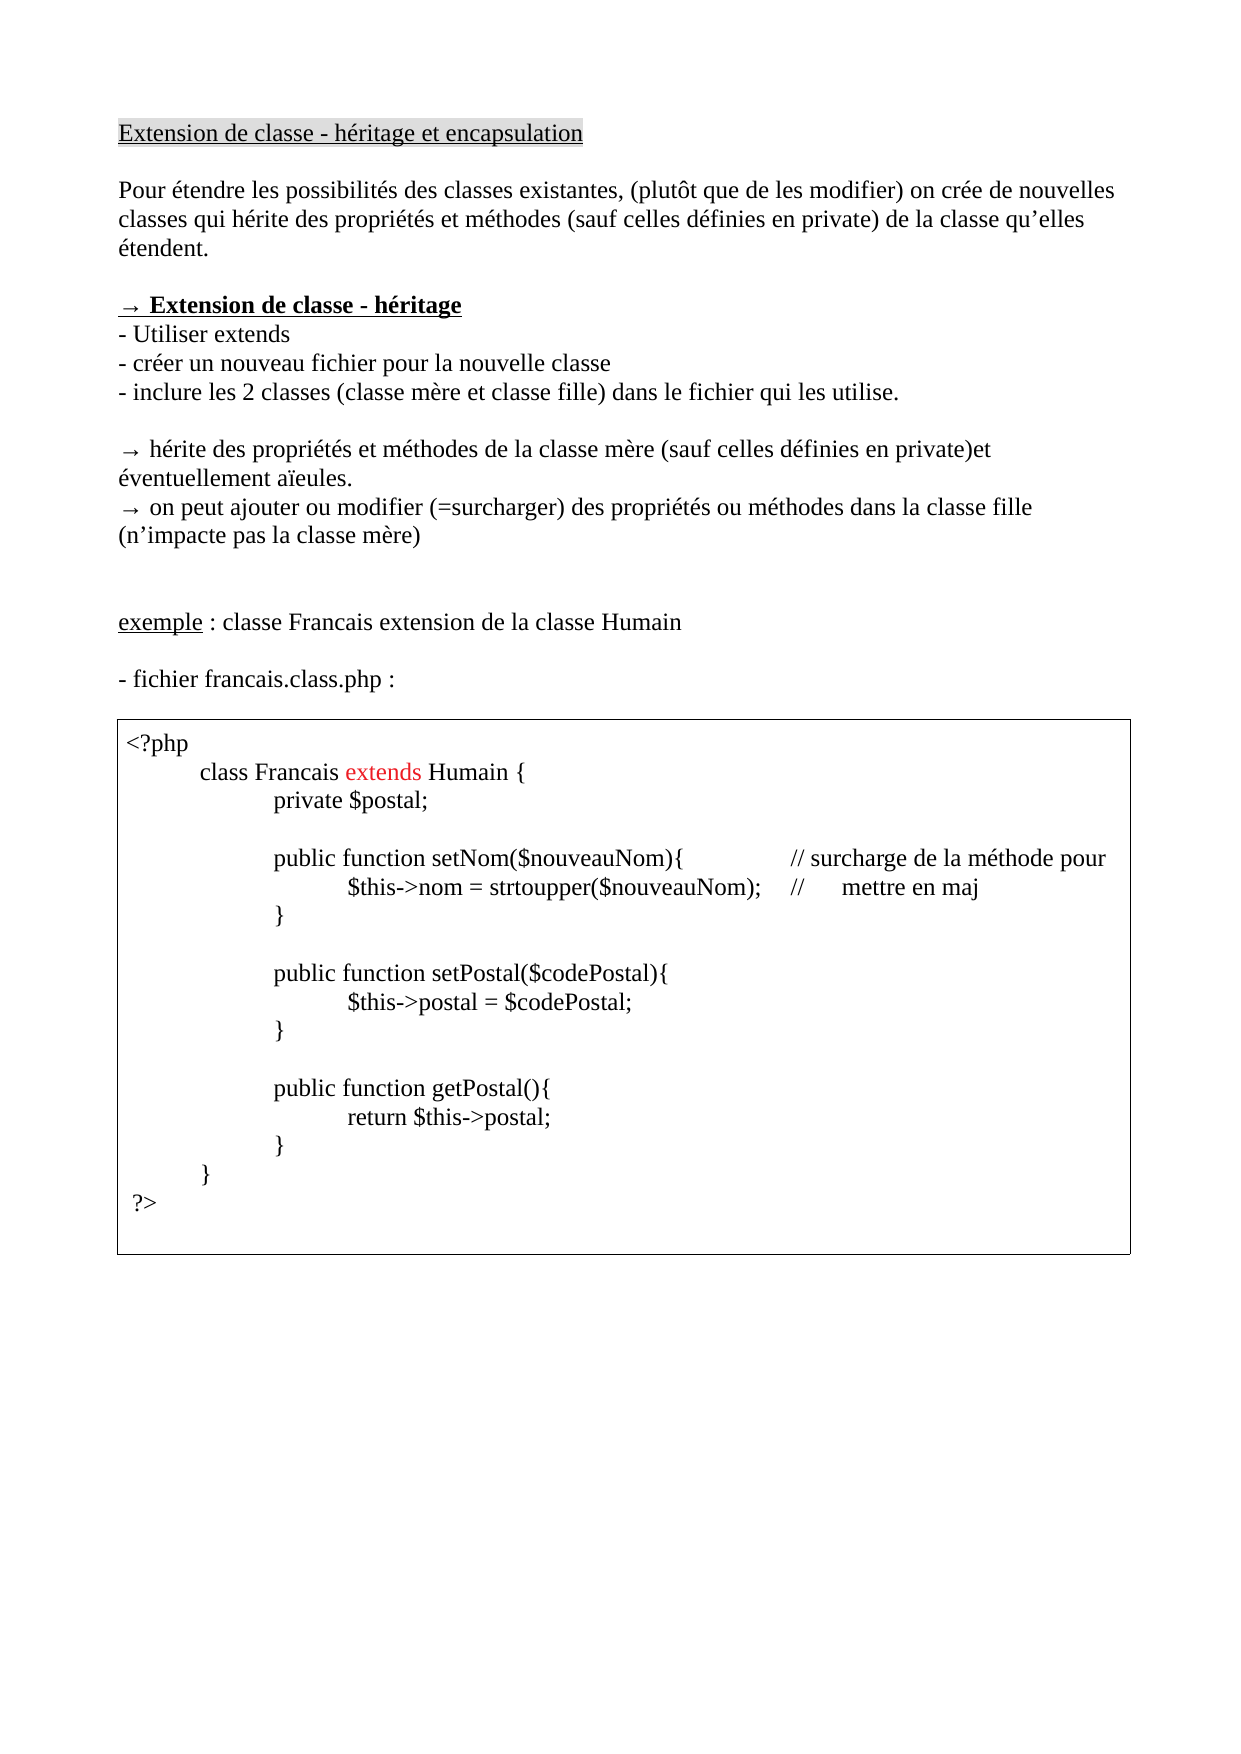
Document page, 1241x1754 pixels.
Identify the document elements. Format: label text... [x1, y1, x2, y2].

text → Extension de classe - héritage [118, 291, 1122, 319]
text private $postal; [126, 785, 1121, 814]
text → hérite des propriétés et méthodes de la classe mère (sauf celles définies en private)et éventuellement aïeules. [118, 434, 1122, 492]
text return $this->postal; [126, 1102, 1121, 1130]
text $this->nom = strtoupper($nouveauNom); // mettre en maj [126, 872, 1121, 900]
text exemple : classe Francais extension de la classe Humain [118, 607, 1122, 636]
text } [126, 1015, 1121, 1044]
text Pour étendre les possibilités des classes existantes, (plutôt que de les modifier) on crée de nouvelles classes qui hérite des propriétés et méthodes (sauf celles définies en private) de la classe qu’elles étendent. [118, 176, 1122, 262]
text class Francais extends Humain { [126, 757, 1121, 785]
text - fichier francais.class.php : [118, 664, 1122, 693]
text public function getPostal(){ [126, 1073, 1121, 1102]
text ?> [126, 1188, 1121, 1217]
text → on peut ajouter ou modifier (=surcharger) des propriétés ou méthodes dans la classe fille (n’impacte pas la classe mère) [118, 492, 1122, 549]
text - inclure les 2 classes (classe mère et classe fille) dans le fichier qui les utilise. [118, 377, 1122, 406]
text $this->postal = $codePostal; [126, 987, 1121, 1015]
text public function setNom($nouveauNom){ // surcharge de la méthode pour [126, 843, 1121, 872]
text Extension de classe - héritage et encapsulation [118, 118, 1122, 147]
text <?php [126, 728, 1121, 757]
text } [126, 900, 1121, 929]
text - créer un nouveau fichier pour la nouvelle classe [118, 348, 1122, 377]
text } [126, 1159, 1121, 1188]
text - Utiliser extends [118, 319, 1122, 348]
text public function setPostal($codePostal){ [126, 958, 1121, 987]
text } [126, 1130, 1121, 1159]
